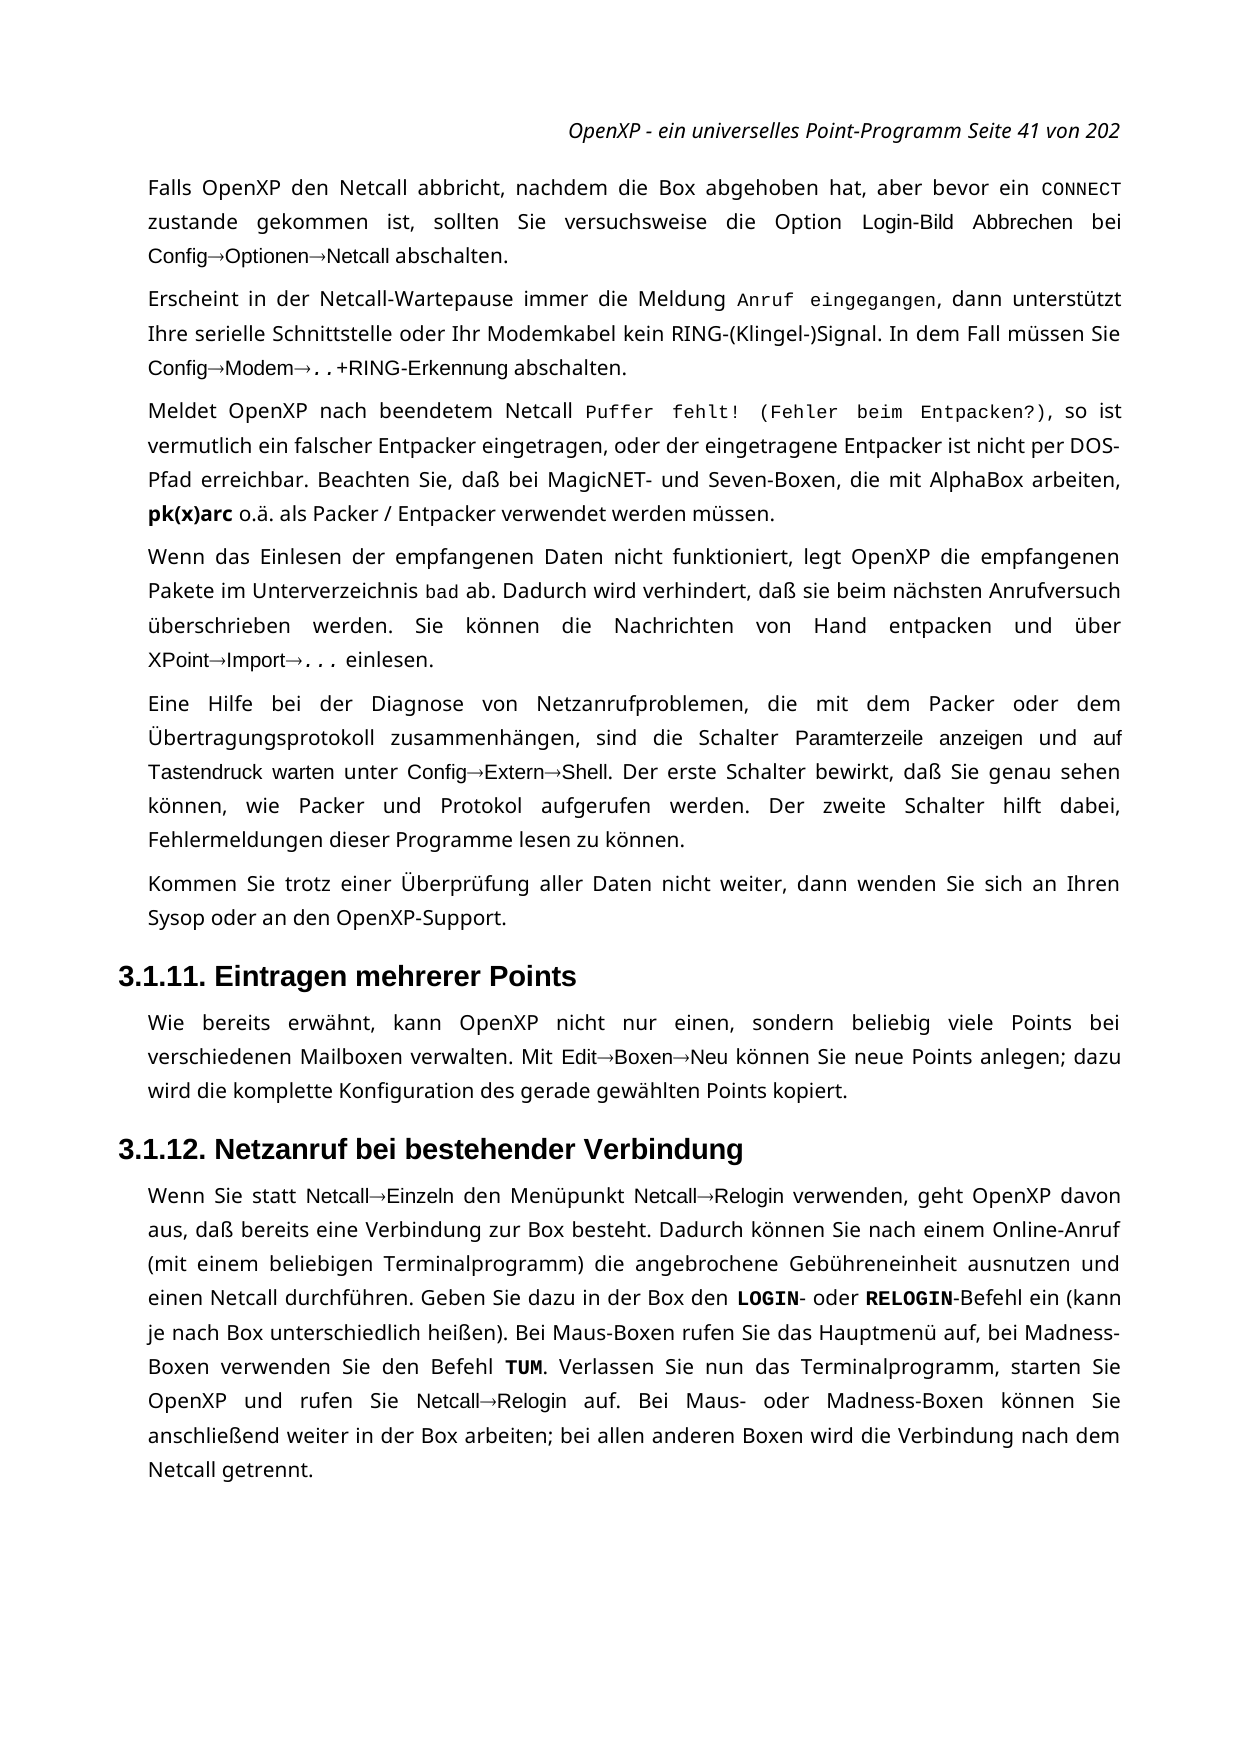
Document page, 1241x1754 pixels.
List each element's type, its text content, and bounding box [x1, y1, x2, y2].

text Erscheint in der Netcall-Wartepause immer die Meldung Anruf eingegangen, dann unterstützt Ihre serielle Schnittstelle oder Ihr Modemkabel kein RING-(Klingel-)Signal. In dem Fall müssen Sie Config®Modem®..+RING-Erkennung abschalten. [148, 284, 1122, 382]
text Wenn Sie statt Netcall®Einzeln den Menüpunkt Netcall®Relogin verwenden, geht OpenXP davon aus, daß bereits eine Verbindung zur Box besteht. Dadurch können Sie nach einem Online-Anruf (mit einem beliebigen Terminalprogramm) die angebrochene Gebühreneinheit ausnutzen und einen Netcall durchführen. Geben Sie dazu in der Box den LOGIN- oder RELOGIN-Befehl ein (kann je nach Box unterschiedlich heißen). Bei Maus-Boxen rufen Sie das Hauptmenü auf, bei Madness-Boxen verwenden Sie den Befehl TUM. Verlassen Sie nun das Terminalprogramm, starten Sie OpenXP und rufen Sie Netcall®Relogin auf. Bei Maus- oder Madness-Boxen können Sie anschließend weiter in der Box arbeiten; bei allen anderen Boxen wird die Verbindung nach dem Netcall getrennt. [148, 1181, 1122, 1483]
text Kommen Sie trotz einer Überprüfung aller Daten nicht weiter, dann wenden Sie sich an Ihren Sysop oder an den OpenXP-Support. [148, 868, 1122, 931]
subtitle 3.1.11. Eintragen mehrerer Points [118, 954, 1122, 993]
text Wie bereits erwähnt, kann OpenXP nicht nur einen, sondern beliebig viele Points bei verschiedenen Mailboxen verwalten. Mit Edit®Boxen®Neu können Sie neue Points anlegen; dazu wird die komplette Konfiguration des gerade gewählten Points kopiert. [148, 1007, 1122, 1104]
subtitle 3.1.12. Netzanruf bei bestehender Verbindung [118, 1127, 1122, 1166]
text Eine Hilfe bei der Diagnose von Netzanrufproblemen, die mit dem Packer oder dem Übertragungsprotokoll zusammenhängen, sind die Schalter Paramterzeile anzeigen und auf Tastendruck warten unter Config®Extern®Shell. Der erste Schalter bewirkt, daß Sie genau sehen können, wie Packer und Protokol aufgerufen werden. Der zweite Schalter hilft dabei, Fehlermeldungen dieser Programme lesen zu können. [148, 688, 1122, 854]
text Wenn das Einlesen der empfangenen Daten nicht funktioniert, legt OpenXP die empfangenen Pakete im Unterverzeichnis bad ab. Dadurch wird verhindert, daß sie beim nächsten Anrufversuch überschrieben werden. Sie können die Nachrichten von Hand entpacken und über XPoint®Import®... einlesen. [148, 542, 1122, 674]
text Falls OpenXP den Netcall abbricht, nachdem die Box abgehoben hat, aber bevor ein CONNECT zustande gekommen ist, sollten Sie versuchsweise die Option Login-Bild Abbrechen bei Config®Optionen®Netcall abschalten. [148, 173, 1122, 269]
text Meldet OpenXP nach beendetem Netcall Puffer fehlt! (Fehler beim Entpacken?), so ist vermutlich ein falscher Entpacker eingetragen, oder der eingetragene Entpacker ist nicht per DOS-Pfad erreichbar. Beachten Sie, daß bei MagicNET- und Seven-Boxen, die mit AlphaBox arbeiten, pk(x)arc o.ä. als Packer / Entpacker verwendet werden müssen. [148, 396, 1122, 527]
